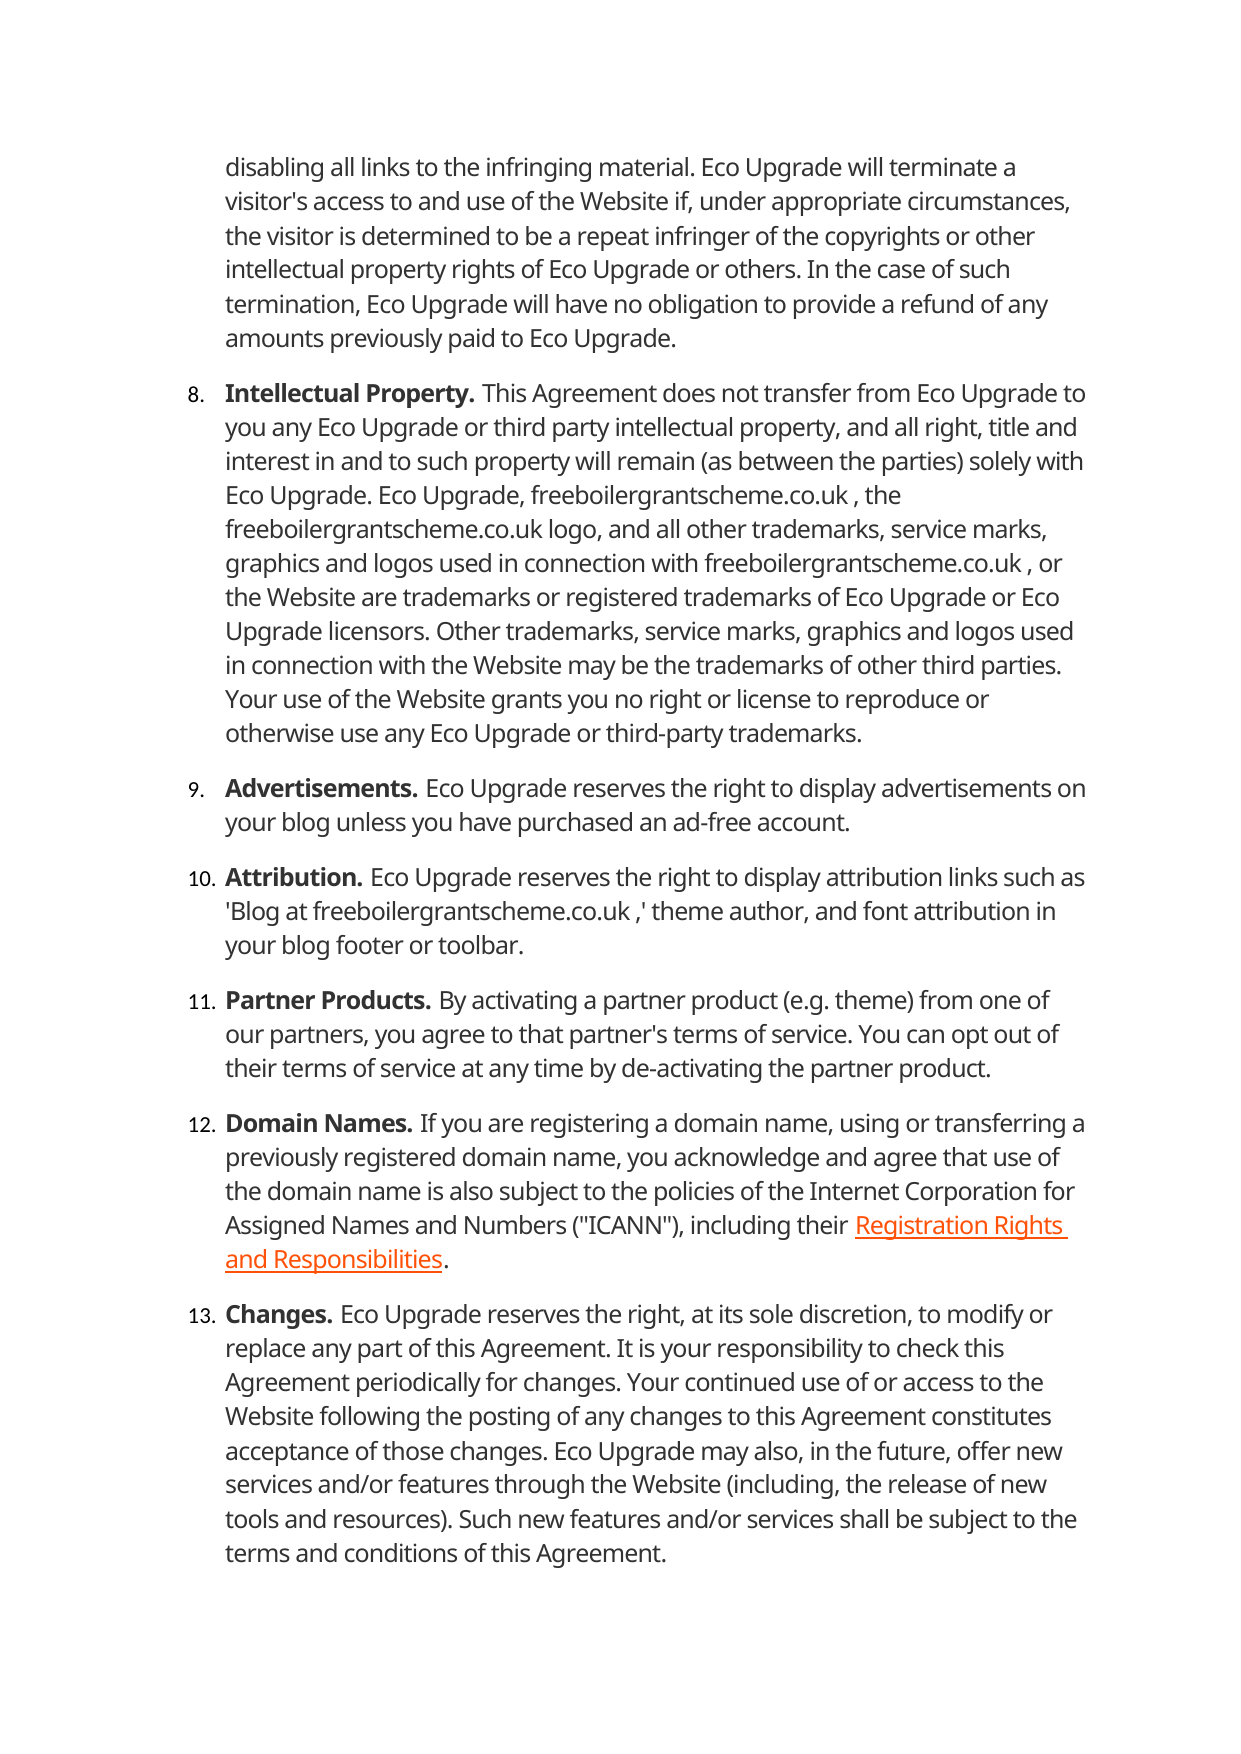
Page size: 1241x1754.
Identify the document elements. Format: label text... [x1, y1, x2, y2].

list Attribution. Eco Upgrade reserves the right to display attribution links such as 'Blog at freeboilergrantscheme.co.uk ,' theme author, and font attribution in your blog footer or toolbar. [187, 860, 1090, 962]
list Changes. Eco Upgrade reserves the right, at its sole discretion, to modify or replace any part of this Agreement. It is your responsibility to check this Agreement periodically for changes. Your continued use of or access to the Website following the posting of any changes to this Agreement constitutes acceptance of those changes. Eco Upgrade may also, in the future, offer new services and/or features through the Website (including, the release of new tools and resources). Such new features and/or services shall be subject to the terms and conditions of this Agreement. [187, 1297, 1090, 1569]
list Partner Products. By activating a partner product (e.g. theme) from one of our partners, you agree to that partner's terms of service. You can opt out of their terms of service at any time by de-activating the partner product. [187, 983, 1090, 1085]
list disabling all links to the infringing material. Eco Upgrade will terminate a visitor's access to and use of the Website if, under appropriate circumstances, the visitor is determined to be a repeat infringer of the copyrights or other intellectual property rights of Eco Upgrade or others. In the case of such termination, Eco Upgrade will have no obligation to provide a refund of any amounts previously paid to Eco Upgrade. [187, 150, 1090, 354]
list Advertisements. Eco Upgrade reserves the right to display advertisements on your blog unless you have purchased an ad-free account. [187, 771, 1090, 839]
list Domain Names. If you are registering a domain name, using or transferring a previously registered domain name, you acknowledge and agree that use of the domain name is also subject to the policies of the Internet Corporation for Assigned Names and Numbers ("ICANN"), including their Registration Rights and Responsibilities. [187, 1106, 1090, 1276]
list Intellectual Property. This Agreement does not transfer from Eco Upgrade to you any Eco Upgrade or third party intellectual property, and all right, title and interest in and to such property will remain (as between the parties) solely with Eco Upgrade. Eco Upgrade, freeboilergrantscheme.co.uk , the freeboilergrantscheme.co.uk logo, and all other trademarks, service marks, graphics and logos used in connection with freeboilergrantscheme.co.uk , or the Website are trademarks or registered trademarks of Eco Upgrade or Eco Upgrade licensors. Other trademarks, service marks, graphics and logos used in connection with the Website may be the trademarks of other third parties. Your use of the Website grants you no right or license to reproduce or otherwise use any Eco Upgrade or third-party trademarks. [187, 375, 1090, 750]
